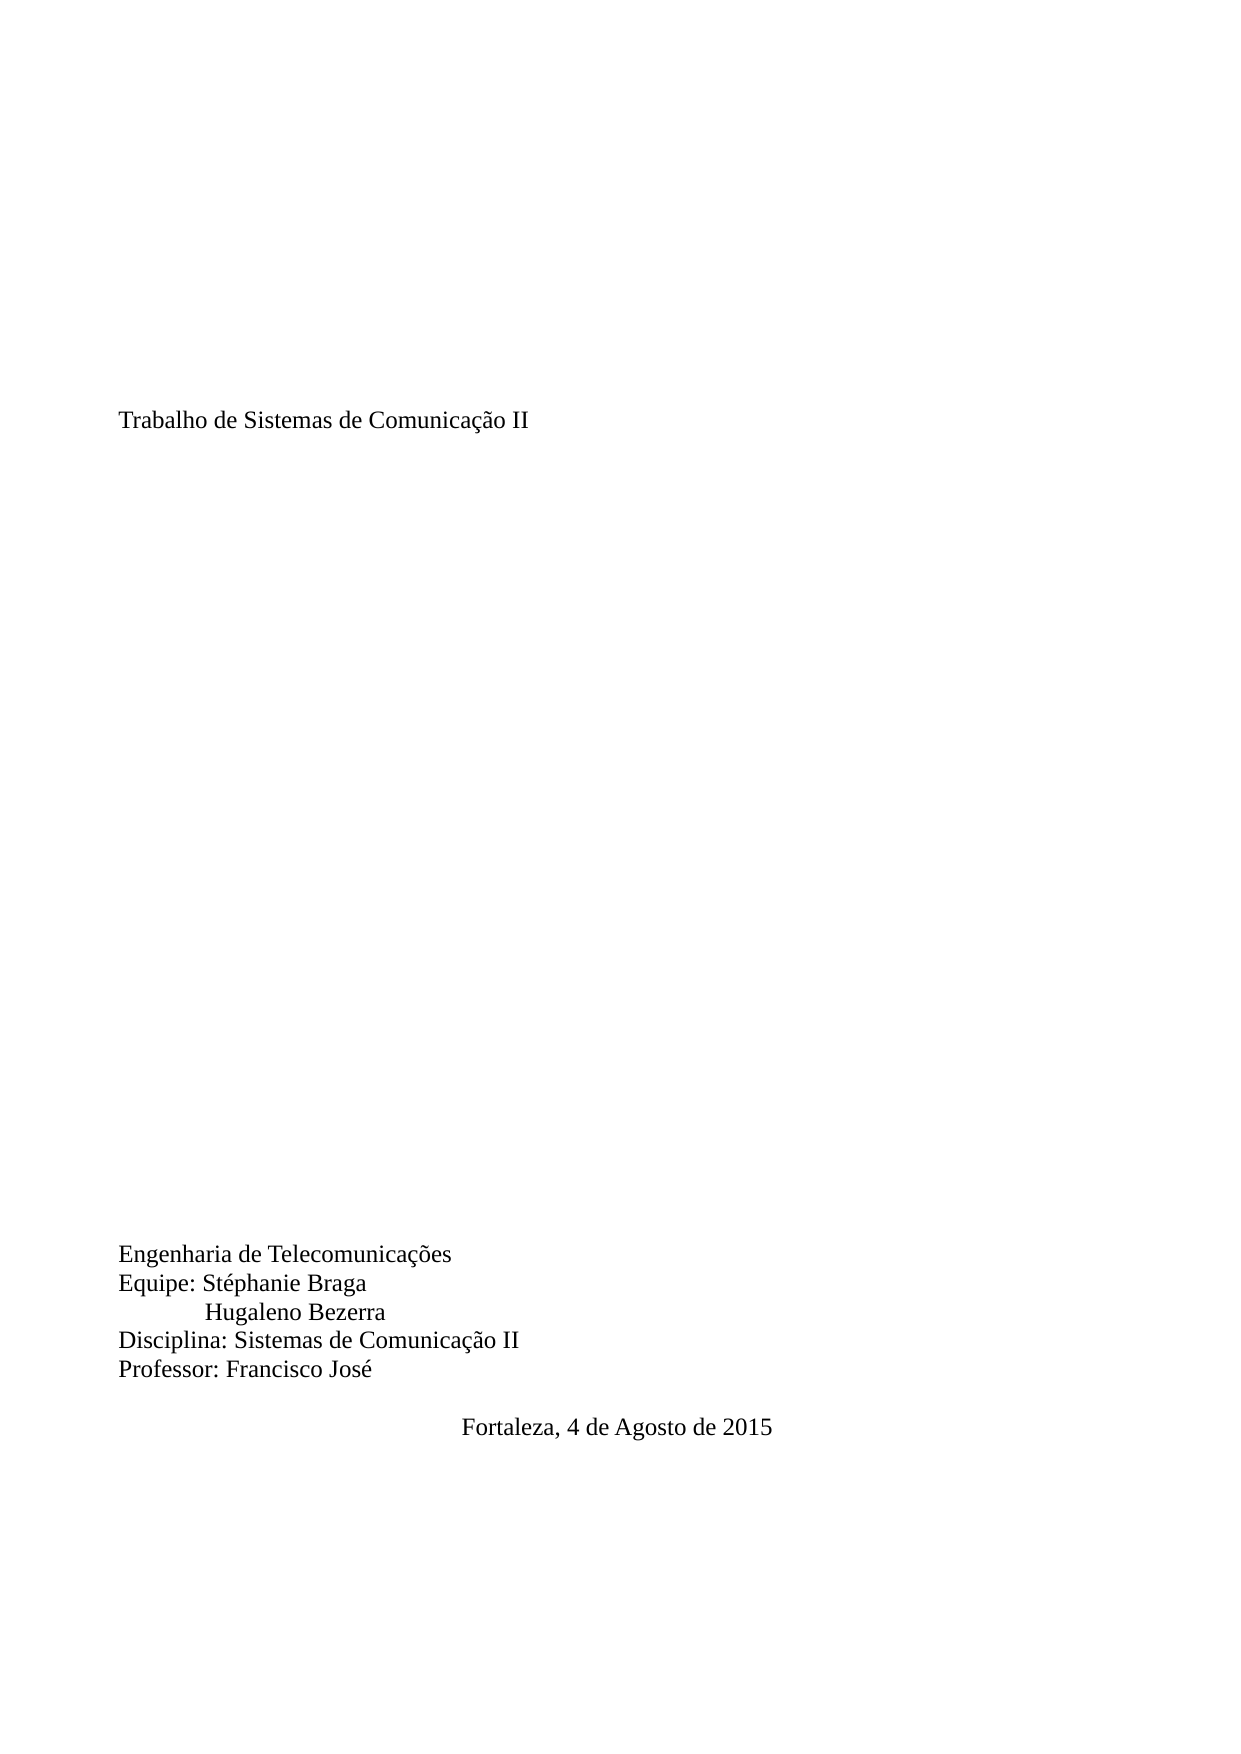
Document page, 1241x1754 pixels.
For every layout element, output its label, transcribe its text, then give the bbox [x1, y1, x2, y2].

text Equipe: Stéphanie Braga [118, 1268, 1122, 1297]
text Disciplina: Sistemas de Comunicação II [118, 1326, 1122, 1354]
text Hugaleno Bezerra [118, 1297, 1122, 1326]
text Fortaleza, 4 de Agosto de 2015 [118, 1412, 1122, 1441]
text Trabalho de Sistemas de Comunicação II [118, 406, 1122, 434]
text Professor: Francisco José [118, 1354, 1122, 1383]
text Engenharia de Telecomunicações [118, 1239, 1122, 1268]
